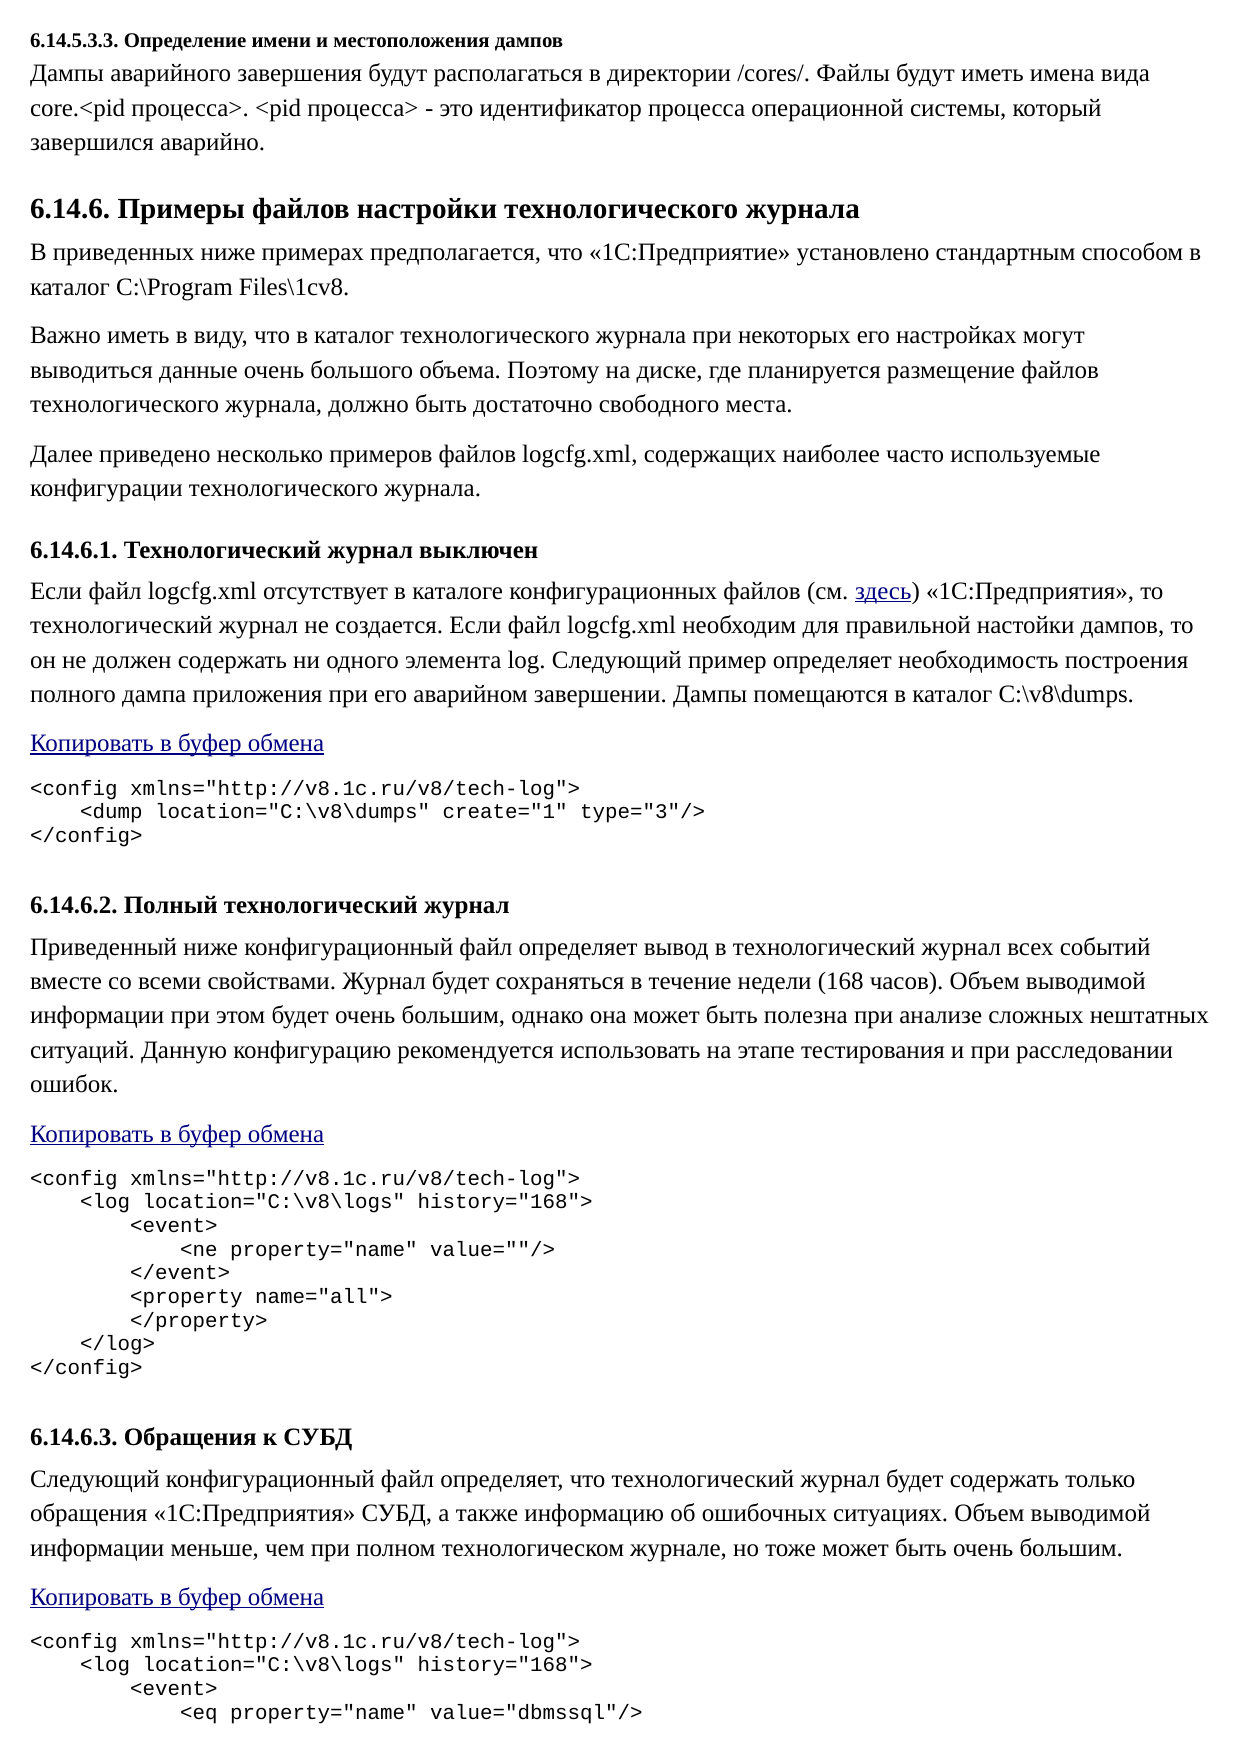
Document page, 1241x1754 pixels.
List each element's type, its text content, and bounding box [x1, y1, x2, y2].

text <dump location="C:\v8\dumps" create="1" type="3"/> [30, 801, 1211, 825]
subtitle 6.14.6.2. Полный технологический журнал [30, 890, 1211, 919]
text Следующий конфигурационный файл определяет, что технологический журнал будет содержать только обращения «1С:Предприятия» СУБД, а также информацию об ошибочных ситуациях. Объем выводимой информации меньше, чем при полном технологическом журнале, но тоже может быть очень большим. [30, 1464, 1211, 1561]
subtitle 6.14.6.3. Обращения к СУБД [30, 1422, 1211, 1451]
text Дампы аварийного завершения будут располагаться в директории /cores/. Файлы будут иметь имена вида core.<pid процесса>. <pid процесса> ‑ это идентификатор процесса операционной системы, который завершился аварийно. [30, 58, 1211, 156]
text </event> [30, 1262, 1211, 1286]
subtitle 6.14.5.3.3. Определение имени и местоположения дампов [30, 28, 1211, 52]
text Приведенный ниже конфигурационный файл определяет вывод в технологический журнал всех событий вместе со всеми свойствами. Журнал будет сохраняться в течение недели (168 часов). Объем выводимой информации при этом будет очень большим, однако она может быть полезна при анализе сложных нештатных ситуаций. Данную конфигурацию рекомендуется использовать на этапе тестирования и при расследовании ошибок. [30, 932, 1211, 1098]
subtitle 6.14.6.1. Технологический журнал выключен [30, 535, 1211, 563]
text </config> [30, 825, 1211, 848]
text </property> [30, 1309, 1211, 1333]
text <event> [30, 1678, 1211, 1702]
subtitle 6.14.6. Примеры файлов настройки технологического журнала [30, 191, 1211, 224]
text <config xmlns="http://v8.1c.ru/v8/tech-log"> [30, 777, 1211, 801]
text Далее приведено несколько примеров файлов logcfg.xml, содержащих наиболее часто используемые конфигурации технологического журнала. [30, 439, 1211, 502]
text <config xmlns="http://v8.1c.ru/v8/tech-log"> [30, 1631, 1211, 1654]
text <property name="all"> [30, 1286, 1211, 1309]
text <event> [30, 1215, 1211, 1239]
text <config xmlns="http://v8.1c.ru/v8/tech-log"> [30, 1168, 1211, 1191]
text Важно иметь в виду, что в каталог технологического журнала при некоторых его настройках могут выводиться данные очень большого объема. Поэтому на диске, где планируется размещение файлов технологического журнала, должно быть достаточно свободного места. [30, 321, 1211, 418]
text <ne property="name" value=""/> [30, 1239, 1211, 1262]
text Копировать в буфер обмена [30, 728, 1211, 757]
text Копировать в буфер обмена [30, 1582, 1211, 1611]
text </config> [30, 1357, 1211, 1381]
text Если файл logcfg.xml отсутствует в каталоге конфигурационных файлов (см. здесь) «1С:Предприятия», то технологический журнал не создается. Если файл logcfg.xml необходим для правильной настойки дампов, то он не должен содержать ни одного элемента log. Следующий пример определяет необходимость построения полного дампа приложения при его аварийном завершении. Дампы помещаются в каталог C:\v8\dumps. [30, 576, 1211, 708]
text Копировать в буфер обмена [30, 1119, 1211, 1147]
text <log location="C:\v8\logs" history="168"> [30, 1191, 1211, 1215]
text <log location="C:\v8\logs" history="168"> [30, 1654, 1211, 1678]
text </log> [30, 1333, 1211, 1357]
text В приведенных ниже примерах предполагается, что «1С:Предприятие» установлено стандартным способом в каталог C:\Program Files\1cv8. [30, 237, 1211, 300]
text <eq property="name" value="dbmssql"/> [30, 1702, 1211, 1725]
